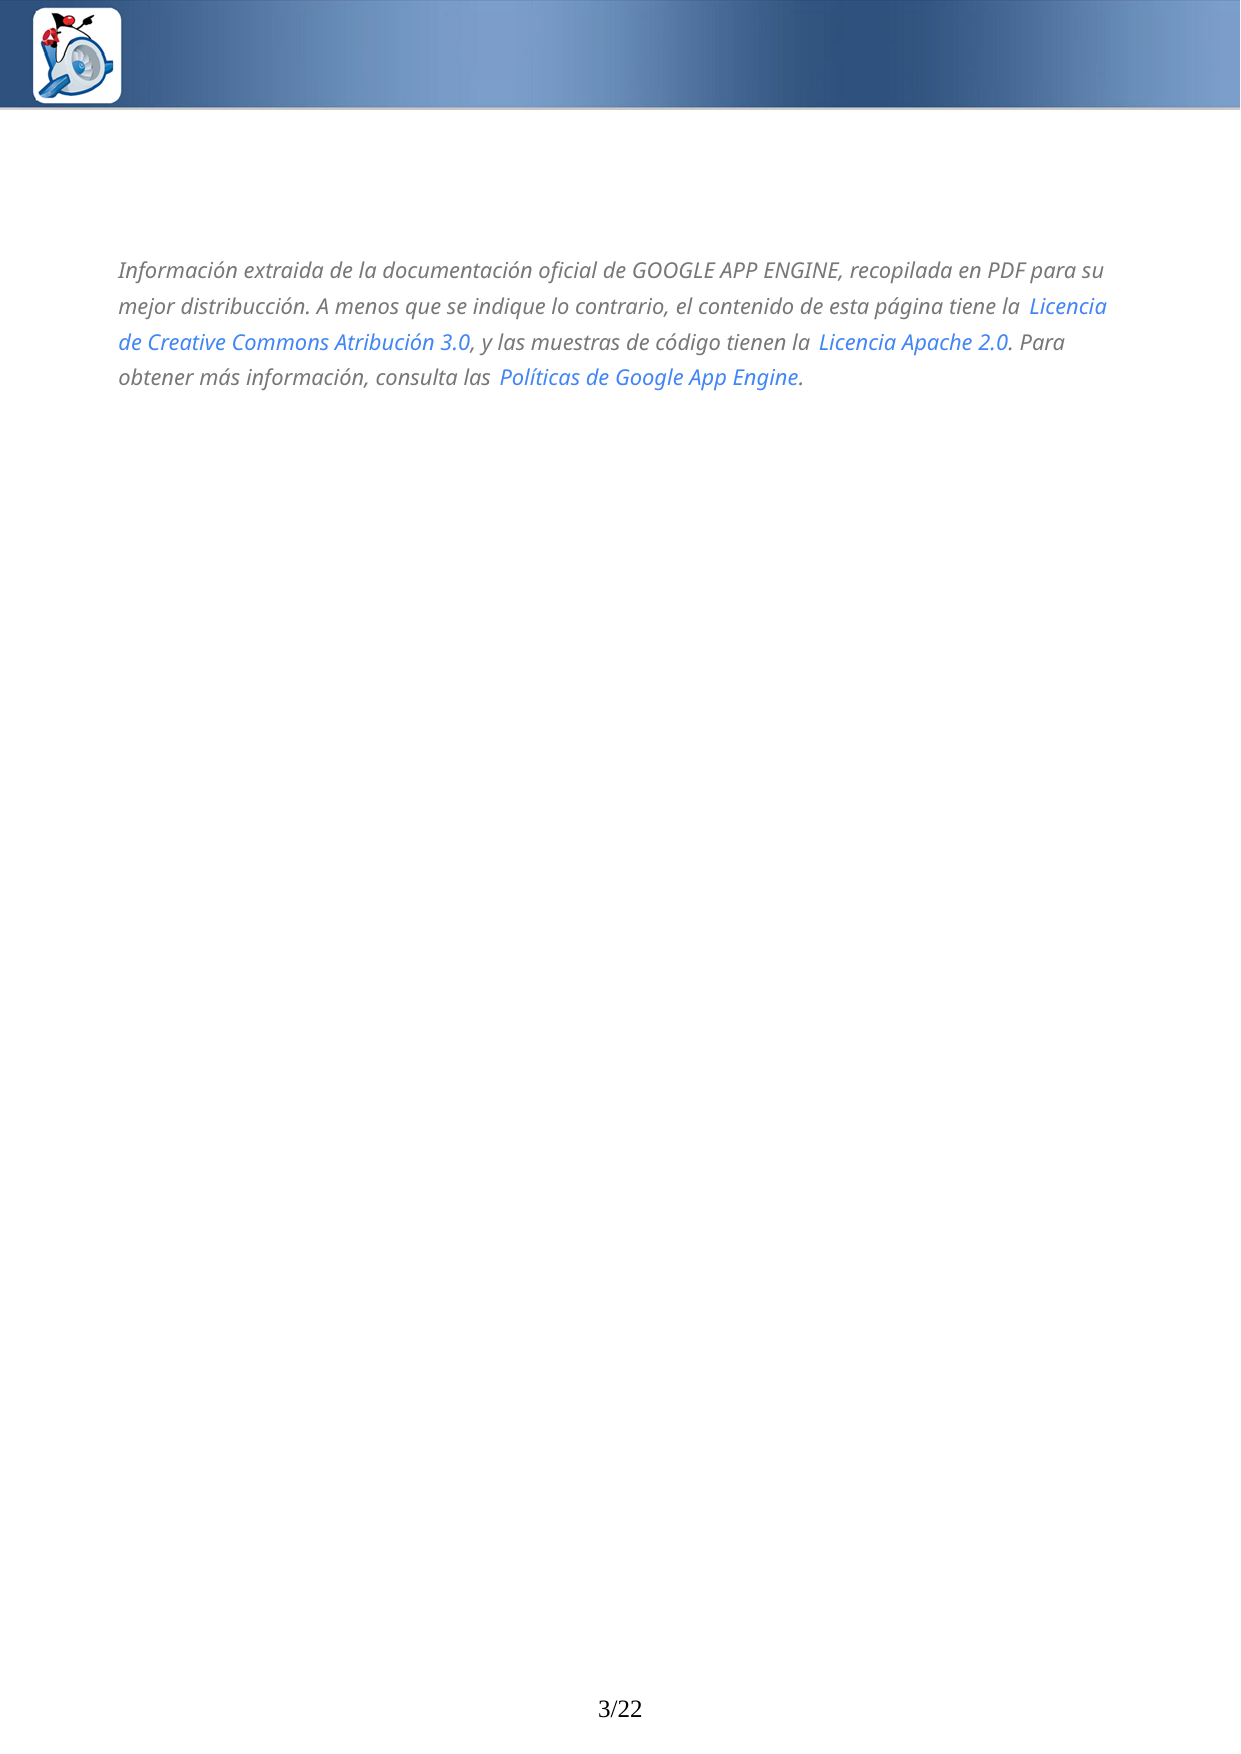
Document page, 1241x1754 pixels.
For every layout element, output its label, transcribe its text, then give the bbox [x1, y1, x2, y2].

text Información extraida de la documentación oficial de GOOGLE APP ENGINE, recopilada en PDF para su mejor distribucción. A menos que se indique lo contrario, el contenido de esta página tiene la Licencia de Creative Commons Atribución 3.0, y las muestras de código tienen la Licencia Apache 2.0. Para obtener más información, consulta las Políticas de Google App Engine. [118, 255, 1122, 392]
picture [0, 0, 1241, 110]
